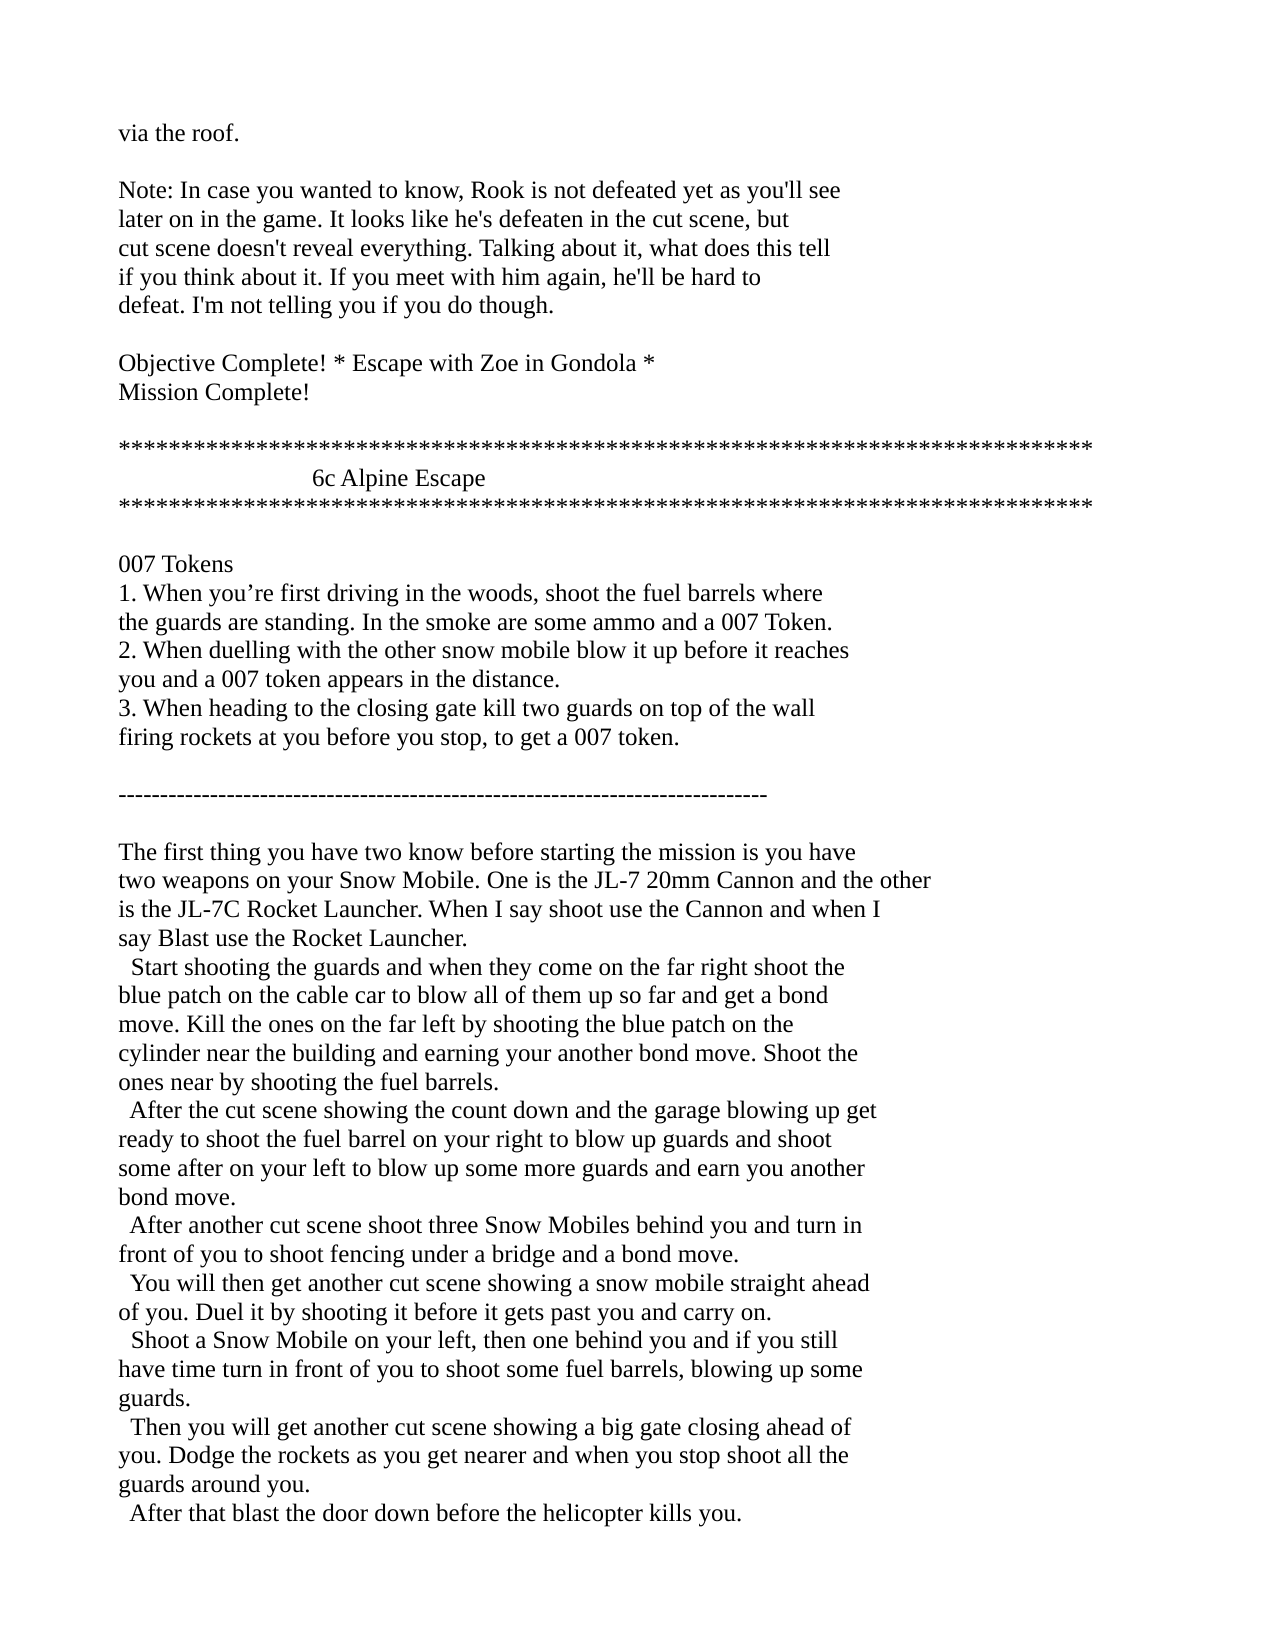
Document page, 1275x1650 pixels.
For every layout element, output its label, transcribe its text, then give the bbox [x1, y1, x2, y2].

text blue patch on the cable car to blow all of them up so far and get a bond [118, 981, 1157, 1009]
text cylinder near the building and earning your another bond move. Shoot the [118, 1038, 1157, 1067]
text you. Dodge the rockets as you get nearer and when you stop shoot all the [118, 1441, 1157, 1469]
text via the roof. [118, 118, 1157, 147]
text 1. When you’re first driving in the woods, shoot the fuel barrels where [118, 578, 1157, 607]
text later on in the game. It looks like he's defeaten in the cut scene, but [118, 204, 1157, 233]
text After that blast the door down before the helicopter kills you. [118, 1498, 1157, 1527]
text guards around you. [118, 1469, 1157, 1498]
text ready to shoot the fuel barrel on your right to blow up guards and shoot [118, 1124, 1157, 1153]
text firing rockets at you before you stop, to get a 007 token. [118, 722, 1157, 751]
text 007 Tokens [118, 549, 1157, 578]
text 6c Alpine Escape [118, 463, 1157, 492]
text The first thing you have two know before starting the mission is you have [118, 837, 1157, 866]
text bond move. [118, 1182, 1157, 1211]
text cut scene doesn't reveal everything. Talking about it, what does this tell [118, 233, 1157, 262]
text After another cut scene shoot three Snow Mobiles behind you and turn in [118, 1211, 1157, 1239]
text front of you to shoot fencing under a bridge and a bond move. [118, 1239, 1157, 1268]
text move. Kill the ones on the far left by shooting the blue patch on the [118, 1009, 1157, 1038]
text ones near by shooting the fuel barrels. [118, 1067, 1157, 1096]
text 2. When duelling with the other snow mobile blow it up before it reaches [118, 636, 1157, 664]
text ****************************************************************************** [118, 434, 1157, 463]
text some after on your left to blow up some more guards and earn you another [118, 1153, 1157, 1182]
text After the cut scene showing the count down and the garage blowing up get [118, 1096, 1157, 1124]
text ------------------------------------------------------------------------------ [118, 779, 1157, 808]
text defeat. I'm not telling you if you do though. [118, 291, 1157, 319]
text have time turn in front of you to shoot some fuel barrels, blowing up some [118, 1354, 1157, 1383]
text ****************************************************************************** [118, 492, 1157, 521]
text You will then get another cut scene showing a snow mobile straight ahead [118, 1268, 1157, 1297]
text say Blast use the Rocket Launcher. [118, 923, 1157, 952]
text Mission Complete! [118, 377, 1157, 406]
text Then you will get another cut scene showing a big gate closing ahead of [118, 1412, 1157, 1441]
text the guards are standing. In the smoke are some ammo and a 007 Token. [118, 607, 1157, 636]
text Start shooting the guards and when they come on the far right shoot the [118, 952, 1157, 981]
text of you. Duel it by shooting it before it gets past you and carry on. [118, 1297, 1157, 1326]
text you and a 007 token appears in the distance. [118, 664, 1157, 693]
text Shoot a Snow Mobile on your left, then one behind you and if you still [118, 1326, 1157, 1354]
text if you think about it. If you meet with him again, he'll be hard to [118, 262, 1157, 291]
text guards. [118, 1383, 1157, 1412]
text two weapons on your Snow Mobile. One is the JL-7 20mm Cannon and the other [118, 866, 1157, 894]
text Note: In case you wanted to know, Rook is not defeated yet as you'll see [118, 176, 1157, 204]
text 3. When heading to the closing gate kill two guards on top of the wall [118, 693, 1157, 722]
text is the JL-7C Rocket Launcher. When I say shoot use the Cannon and when I [118, 894, 1157, 923]
text Objective Complete! * Escape with Zoe in Gondola * [118, 348, 1157, 377]
